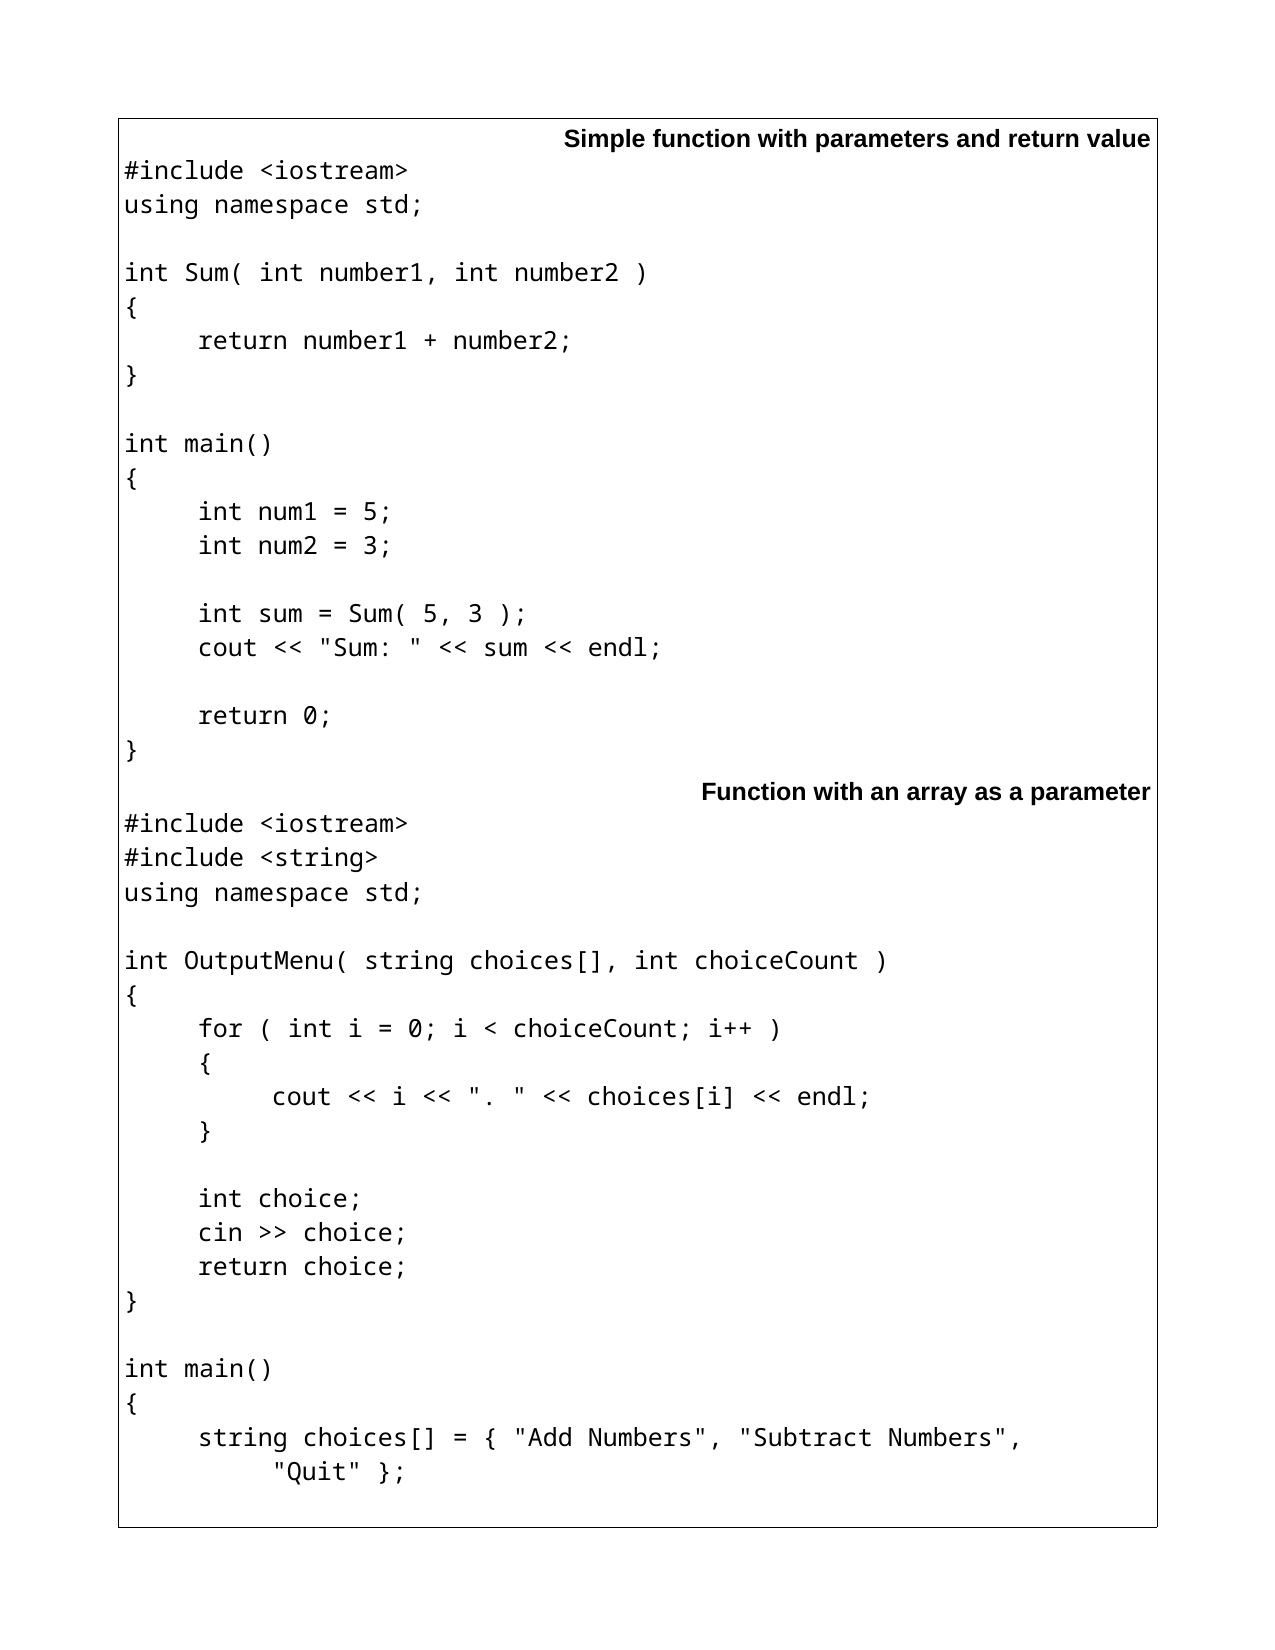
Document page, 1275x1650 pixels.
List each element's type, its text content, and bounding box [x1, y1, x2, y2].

table_cell Function with an array as a parameter #include <iostream> #include <string> using namespace std; int OutputMenu( string choices[], int choiceCount ) { for ( int i = 0; i < choiceCount; i++ ) { cout << i << ". " << choices[i] << endl; } int choice; cin >> choice; return choice; } int main() { string choices[] = { "Add Numbers", "Subtract Numbers", "Quit" }; [119, 772, 1157, 1527]
table_header Simple function with parameters and return value #include <iostream> using namespace std; int Sum( int number1, int number2 ) { return number1 + number2; } int main() { int num1 = 5; int num2 = 3; int sum = Sum( 5, 3 ); cout << "Sum: " << sum << endl; return 0; } [119, 119, 1157, 772]
